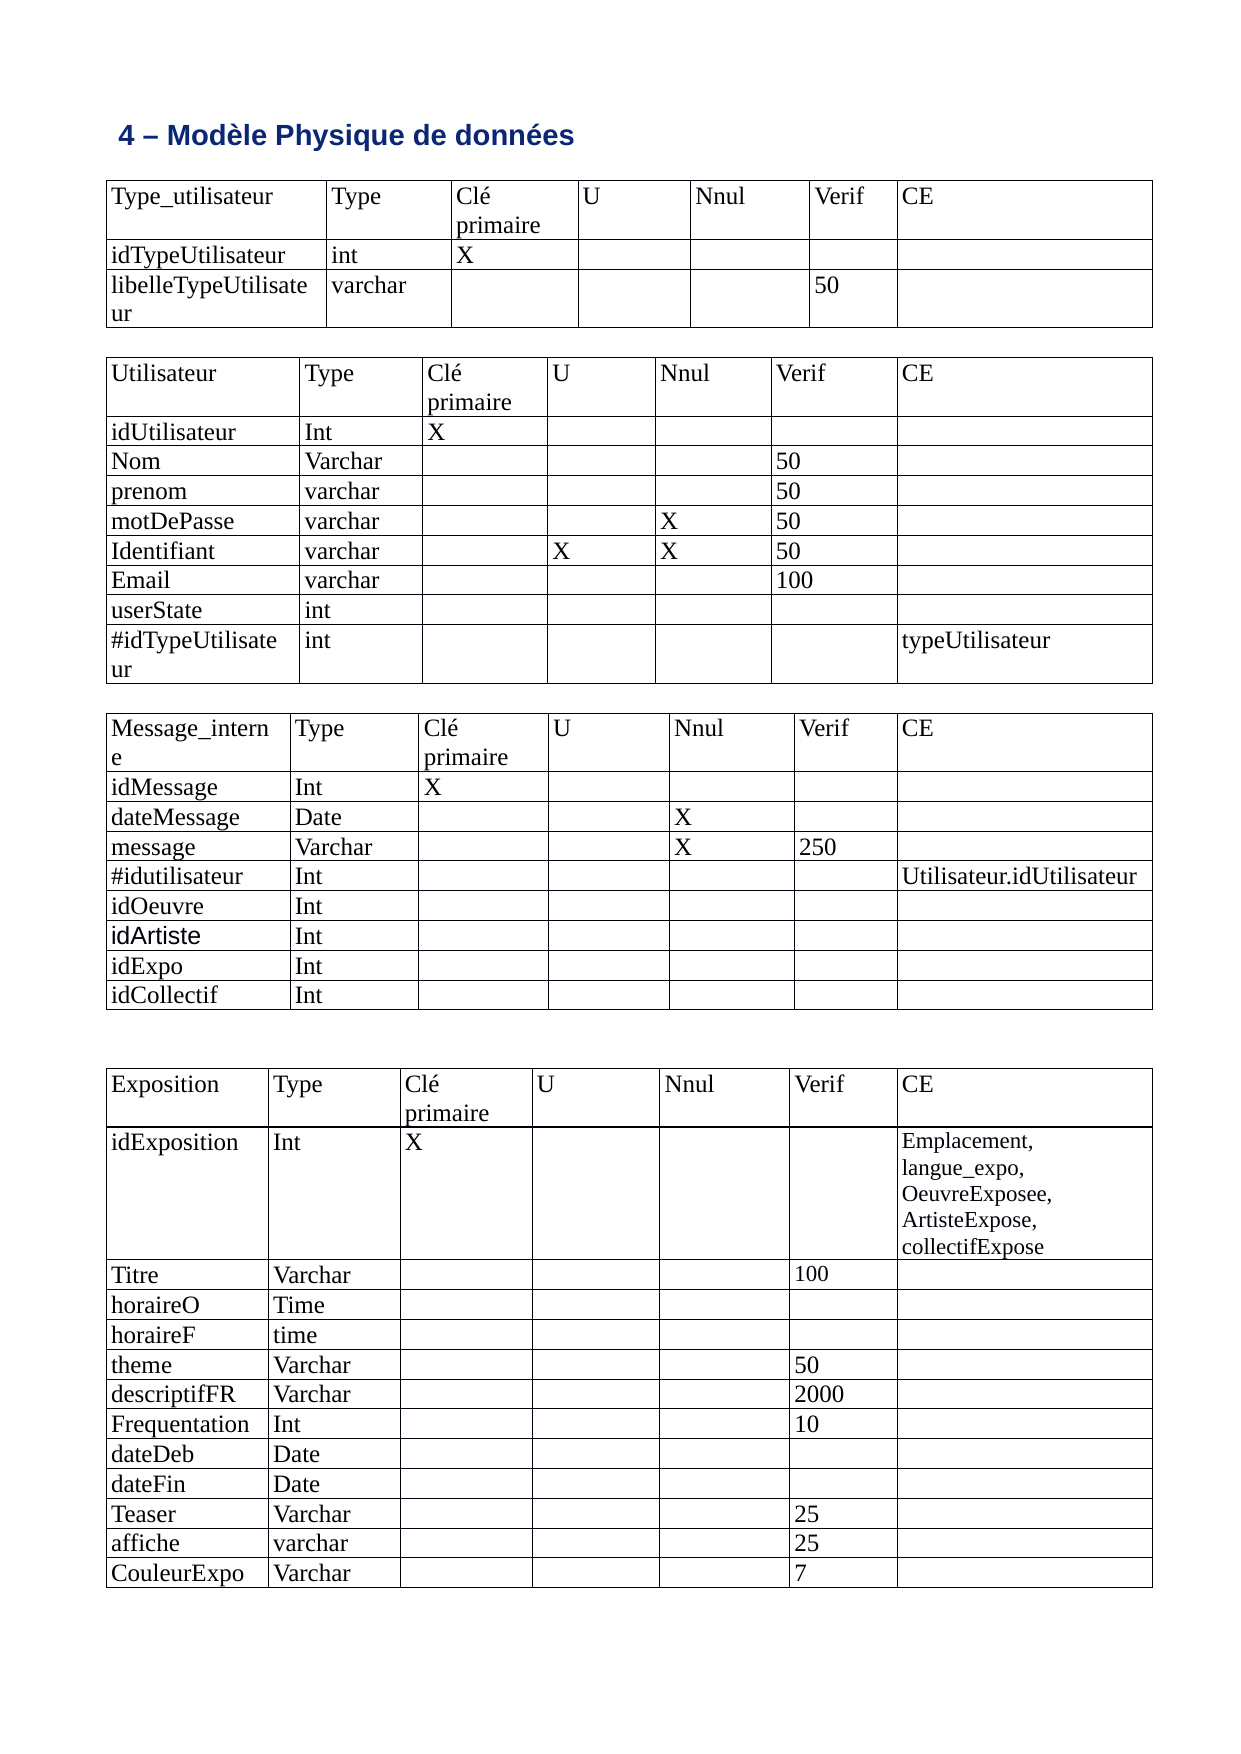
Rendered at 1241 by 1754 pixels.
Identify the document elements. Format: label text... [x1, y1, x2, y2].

table_cell dateMessage [107, 802, 290, 831]
table_cell [898, 802, 1152, 831]
table_cell 50 [772, 506, 897, 535]
table_cell 50 [772, 446, 897, 475]
table_cell [401, 1529, 532, 1557]
table_cell [423, 595, 547, 624]
table_cell [533, 1320, 659, 1349]
table_cell [898, 981, 1152, 1009]
table_cell [898, 595, 1152, 624]
table_cell 100 [772, 566, 897, 594]
table_cell [548, 566, 655, 594]
text 4 – Modèle Physique de données [118, 118, 1122, 152]
table_cell message [107, 832, 290, 860]
table_cell varchar [300, 566, 422, 594]
table_cell [401, 1469, 532, 1498]
table_cell [549, 951, 669, 979]
table_header Type [300, 358, 422, 416]
table_cell [656, 417, 771, 445]
table_cell [423, 566, 547, 594]
table_cell [548, 476, 655, 505]
table_cell [660, 1380, 789, 1408]
table_cell [656, 566, 771, 594]
table_cell Varchar [291, 832, 418, 860]
table_cell Identifiant [107, 536, 299, 564]
table_cell [898, 1350, 1152, 1378]
table_cell X [419, 772, 548, 801]
table_cell motDePasse [107, 506, 299, 535]
table_cell [548, 446, 655, 475]
table_cell [670, 772, 794, 801]
table_cell [670, 981, 794, 1009]
table_cell [795, 772, 897, 801]
table_cell Frequentation [107, 1409, 268, 1438]
table_cell [898, 1499, 1152, 1527]
table_header Nnul [660, 1069, 789, 1126]
table_cell idCollectif [107, 981, 290, 1009]
table_header Exposition [107, 1069, 268, 1126]
table_cell [549, 832, 669, 860]
table_cell affiche [107, 1529, 268, 1557]
table_cell 250 [795, 832, 897, 860]
table_cell varchar [300, 536, 422, 564]
table_cell 25 [790, 1499, 897, 1527]
table_cell [660, 1320, 789, 1349]
table_cell [549, 981, 669, 1009]
table_cell [810, 240, 897, 269]
table_cell Date [269, 1469, 400, 1498]
table_cell X [656, 536, 771, 564]
table_cell [670, 861, 794, 890]
table_cell Int [291, 772, 418, 801]
table_cell Varchar [269, 1350, 400, 1378]
table_cell Email [107, 566, 299, 594]
table_cell time [269, 1320, 400, 1349]
table_header Nnul [670, 714, 794, 771]
table_cell dateFin [107, 1469, 268, 1498]
table_cell X [670, 832, 794, 860]
table_cell [660, 1529, 789, 1557]
table_cell 50 [810, 270, 897, 327]
table_cell [898, 1409, 1152, 1438]
table_cell horaireF [107, 1320, 268, 1349]
table_cell [660, 1409, 789, 1438]
table_cell Int [291, 981, 418, 1009]
table_cell descriptifFR [107, 1380, 268, 1408]
table_cell [401, 1499, 532, 1527]
table_cell X [401, 1128, 532, 1259]
table_cell [533, 1260, 659, 1289]
table_header Clé primaire [401, 1069, 532, 1126]
table_cell typeUtilisateur [898, 625, 1152, 683]
table_cell [898, 921, 1152, 950]
table_cell int [327, 240, 451, 269]
table_cell [790, 1320, 897, 1349]
table_cell Varchar [269, 1499, 400, 1527]
table_cell [898, 446, 1152, 475]
table_cell idArtiste [107, 921, 290, 950]
table_cell [898, 1469, 1152, 1498]
table_cell [533, 1529, 659, 1557]
table_cell Teaser [107, 1499, 268, 1527]
table_cell [423, 536, 547, 564]
table_header Verif [795, 714, 897, 771]
table_cell #idutilisateur [107, 861, 290, 890]
table_cell [533, 1290, 659, 1319]
table_header Clé primaire [419, 714, 548, 771]
table_cell [795, 861, 897, 890]
table_cell [898, 772, 1152, 801]
table_cell [898, 832, 1152, 860]
table_cell X [423, 417, 547, 445]
table_cell theme [107, 1350, 268, 1378]
table_cell Date [291, 802, 418, 831]
table_cell [401, 1350, 532, 1378]
table_cell Int [269, 1128, 400, 1259]
table_header U [548, 358, 655, 416]
table_header Clé primaire [423, 358, 547, 416]
table_cell [898, 891, 1152, 920]
table_cell varchar [300, 506, 422, 535]
table_header Nnul [656, 358, 771, 416]
table_cell 10 [790, 1409, 897, 1438]
table_cell [533, 1558, 659, 1587]
table_cell [691, 270, 809, 327]
table_cell [656, 595, 771, 624]
table_header Type [269, 1069, 400, 1126]
table_cell [549, 891, 669, 920]
table_cell [898, 1380, 1152, 1408]
table_cell [401, 1439, 532, 1468]
table_cell [790, 1439, 897, 1468]
table_cell [419, 951, 548, 979]
table_cell [419, 861, 548, 890]
table_cell [660, 1439, 789, 1468]
table_cell [660, 1469, 789, 1498]
table_cell [795, 891, 897, 920]
table_cell [790, 1128, 897, 1259]
table_cell [419, 891, 548, 920]
table_cell [549, 802, 669, 831]
table_cell [660, 1128, 789, 1259]
table_cell Varchar [269, 1260, 400, 1289]
table_cell [548, 595, 655, 624]
table_cell prenom [107, 476, 299, 505]
table_cell [401, 1409, 532, 1438]
table_cell int [300, 625, 422, 683]
table_cell idMessage [107, 772, 290, 801]
table_header U [533, 1069, 659, 1126]
table_cell [656, 476, 771, 505]
table_cell dateDeb [107, 1439, 268, 1468]
table_cell 50 [772, 536, 897, 564]
table_cell Int [291, 891, 418, 920]
table_cell Date [269, 1439, 400, 1468]
table_cell Utilisateur.idUtilisateur [898, 861, 1152, 890]
table_cell [549, 921, 669, 950]
table_cell [898, 1439, 1152, 1468]
table_cell CouleurExpo [107, 1558, 268, 1587]
table_cell Int [300, 417, 422, 445]
table_cell X [548, 536, 655, 564]
table_header CE [898, 358, 1152, 416]
table_cell idExposition [107, 1128, 268, 1259]
table_cell [579, 240, 690, 269]
table_cell [898, 566, 1152, 594]
table_cell [548, 417, 655, 445]
table_cell 7 [790, 1558, 897, 1587]
table_cell [533, 1128, 659, 1259]
table_cell varchar [327, 270, 451, 327]
table_header CE [898, 1069, 1152, 1126]
table_cell Time [269, 1290, 400, 1319]
table_cell Varchar [269, 1380, 400, 1408]
table_cell Varchar [300, 446, 422, 475]
table_header U [579, 181, 690, 239]
table_cell [898, 506, 1152, 535]
table_cell [533, 1380, 659, 1408]
table_cell [795, 802, 897, 831]
table_cell [533, 1469, 659, 1498]
table_cell [533, 1409, 659, 1438]
table_cell [795, 981, 897, 1009]
table_header Utilisateur [107, 358, 299, 416]
table_cell Varchar [269, 1558, 400, 1587]
table_cell [549, 772, 669, 801]
table_cell idTypeUtilisateur [107, 240, 326, 269]
table_cell [772, 595, 897, 624]
table_header Type [327, 181, 451, 239]
table_cell [423, 625, 547, 683]
table_cell [401, 1558, 532, 1587]
table_cell [660, 1558, 789, 1587]
table_cell horaireO [107, 1290, 268, 1319]
table_cell Emplacement, langue_expo, OeuvreExposee, ArtisteExpose, collectifExpose [898, 1128, 1152, 1259]
table_cell Titre [107, 1260, 268, 1289]
table_cell libelleTypeUtilisateur [107, 270, 326, 327]
table_cell X [452, 240, 578, 269]
table_header Nnul [691, 181, 809, 239]
table_header Clé primaire [452, 181, 578, 239]
table_cell [656, 625, 771, 683]
table_cell 50 [772, 476, 897, 505]
table_cell [898, 1558, 1152, 1587]
table_cell Int [291, 921, 418, 950]
table_cell userState [107, 595, 299, 624]
table_cell [548, 625, 655, 683]
table_cell 50 [790, 1350, 897, 1378]
table_cell Int [291, 951, 418, 979]
table_cell X [656, 506, 771, 535]
table_cell [660, 1260, 789, 1289]
table_cell 2000 [790, 1380, 897, 1408]
table_cell [670, 921, 794, 950]
table_cell [533, 1499, 659, 1527]
table_cell idOeuvre [107, 891, 290, 920]
table_cell [790, 1469, 897, 1498]
table_cell [898, 417, 1152, 445]
table_cell [898, 1529, 1152, 1557]
table_cell [670, 891, 794, 920]
table_cell [795, 921, 897, 950]
table_cell [898, 951, 1152, 979]
table_header CE [898, 181, 1152, 239]
table_cell [772, 417, 897, 445]
table_cell [898, 240, 1152, 269]
table_cell [401, 1320, 532, 1349]
table_cell [898, 536, 1152, 564]
table_cell [898, 270, 1152, 327]
table_cell [423, 506, 547, 535]
table_cell [790, 1290, 897, 1319]
table_cell Int [291, 861, 418, 890]
table_cell [656, 446, 771, 475]
table_header Type_utilisateur [107, 181, 326, 239]
table_cell [423, 446, 547, 475]
table_cell idUtilisateur [107, 417, 299, 445]
table_cell 25 [790, 1529, 897, 1557]
table_cell [419, 802, 548, 831]
table_cell int [300, 595, 422, 624]
table_cell X [670, 802, 794, 831]
table_cell [772, 625, 897, 683]
table_cell [533, 1439, 659, 1468]
table_cell [898, 1260, 1152, 1289]
table_cell [401, 1260, 532, 1289]
table_cell [898, 476, 1152, 505]
table_cell [660, 1499, 789, 1527]
table_cell [419, 832, 548, 860]
table_cell [549, 861, 669, 890]
table_header Verif [772, 358, 897, 416]
table_cell Int [269, 1409, 400, 1438]
table_cell [898, 1290, 1152, 1319]
table_header CE [898, 714, 1152, 771]
table_cell varchar [300, 476, 422, 505]
table_cell [419, 981, 548, 1009]
table_cell [548, 506, 655, 535]
table_cell [898, 1320, 1152, 1349]
table_cell [423, 476, 547, 505]
table_cell [660, 1350, 789, 1378]
table_cell varchar [269, 1529, 400, 1557]
table_cell [533, 1350, 659, 1378]
table_cell [795, 951, 897, 979]
table_cell #idTypeUtilisateur [107, 625, 299, 683]
table_cell [401, 1380, 532, 1408]
table_header Verif [790, 1069, 897, 1126]
table_cell [660, 1290, 789, 1319]
table_header Message_interne [107, 714, 290, 771]
table_header Verif [810, 181, 897, 239]
table_cell Nom [107, 446, 299, 475]
table_header Type [291, 714, 418, 771]
table_cell idExpo [107, 951, 290, 979]
table_cell [419, 921, 548, 950]
table_cell [452, 270, 578, 327]
table_header U [549, 714, 669, 771]
table_cell 100 [790, 1260, 897, 1289]
table_cell [691, 240, 809, 269]
table_cell [401, 1290, 532, 1319]
table_cell [579, 270, 690, 327]
table_cell [670, 951, 794, 979]
